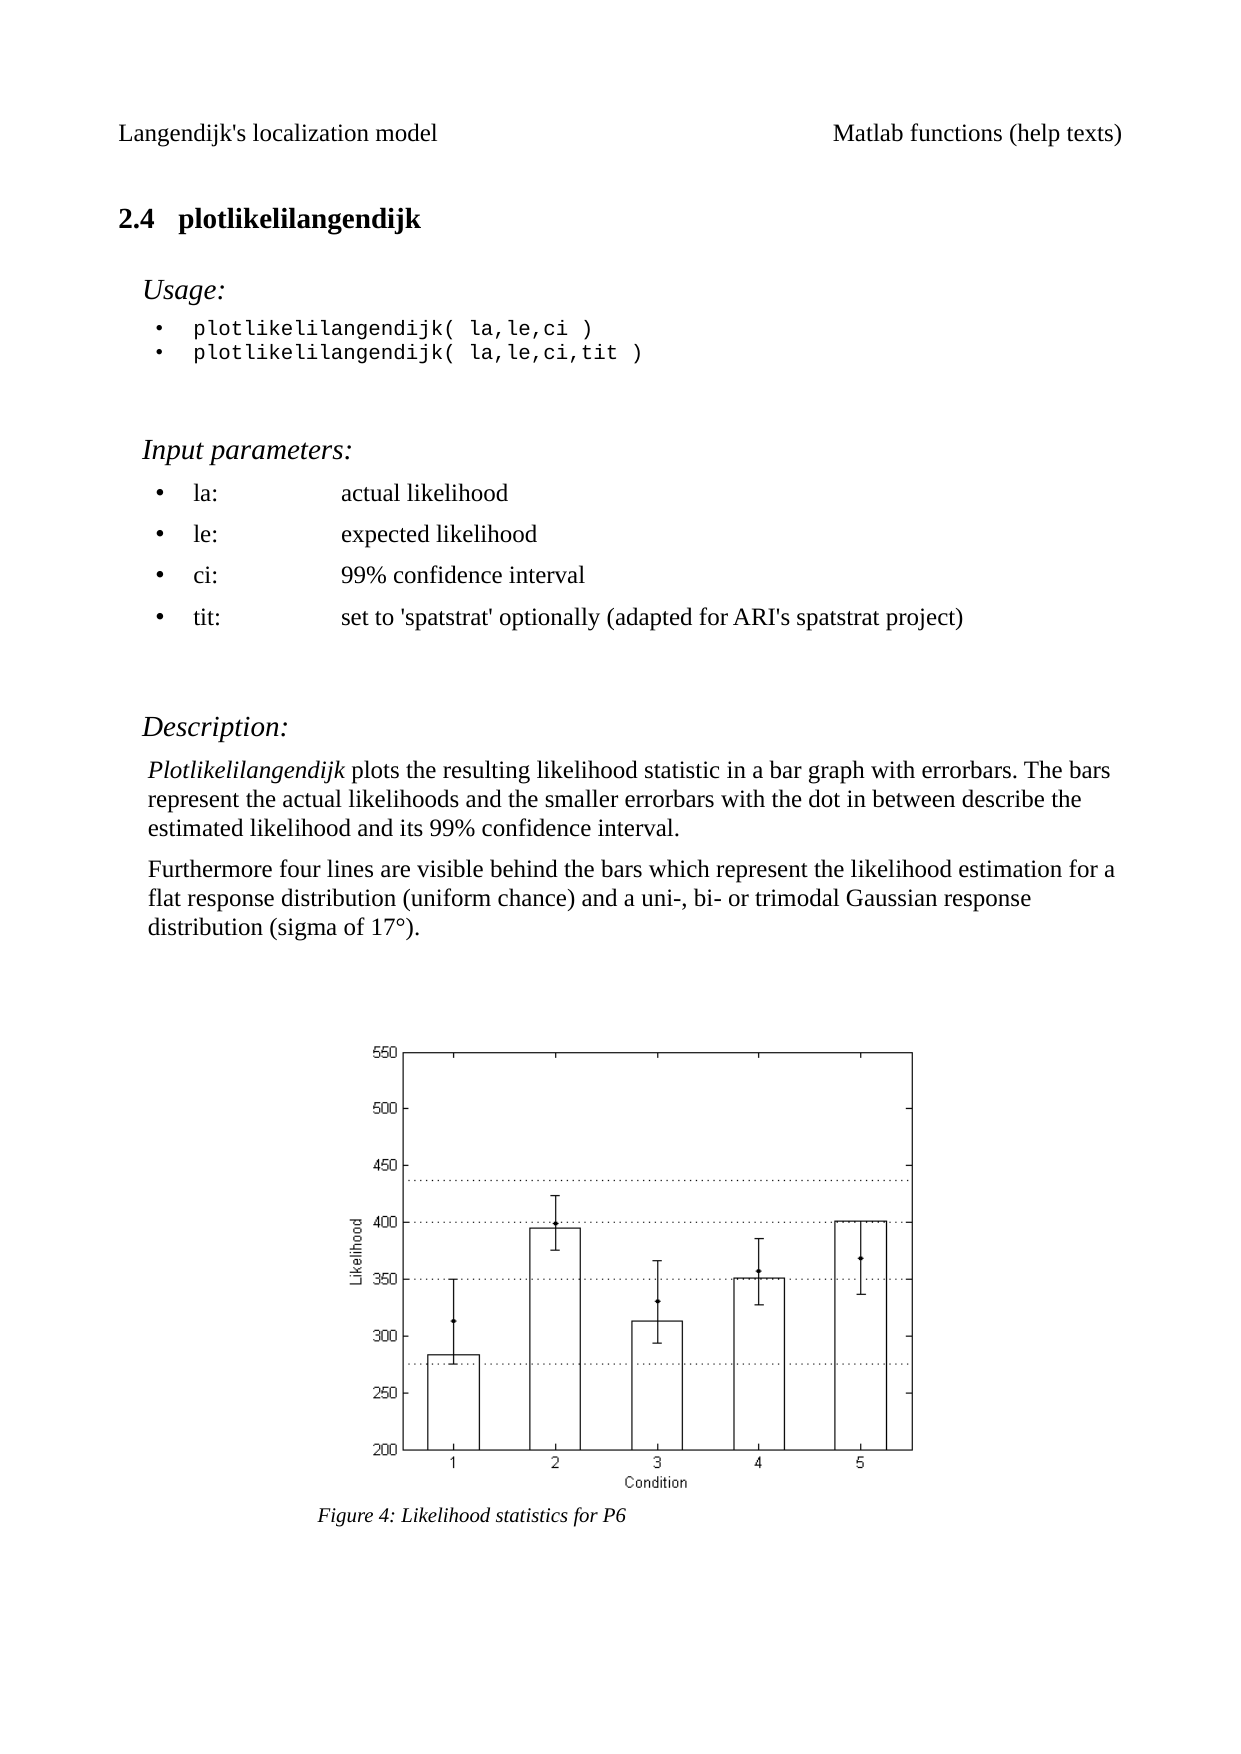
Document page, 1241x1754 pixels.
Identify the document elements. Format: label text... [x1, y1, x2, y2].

list tit: set to 'spatstrat' optionally (adapted for ARI's spatstrat project) [156, 602, 1122, 631]
text Plotlikelilangendijk plots the resulting likelihood statistic in a bar graph with errorbars. The bars represent the actual likelihoods and the smaller errorbars with the dot in between describe the estimated likelihood and its 99% confidence interval. [148, 755, 1122, 842]
picture [317, 1015, 941, 1503]
subtitle Usage: [142, 272, 1122, 306]
text Figure 4: Likelihood statistics for P6 [317, 1007, 959, 1527]
text Furthermore four lines are visible behind the bars which represent the likelihood estimation for a flat response distribution (uniform chance) and a uni-, bi- or trimodal Gaussian response distribution (sigma of 17°). [148, 854, 1122, 940]
list le: expected likelihood [156, 519, 1122, 548]
list ci: 99% confidence interval [156, 561, 1122, 589]
list la: actual likelihood [156, 478, 1122, 507]
list plotlikelilangendijk( la,le,ci ) [156, 318, 1122, 342]
list plotlikelilangendijk( la,le,ci,tit ) [156, 342, 1122, 366]
subtitle Description: [142, 709, 1122, 743]
subtitle plotlikelilangendijk [118, 201, 1122, 235]
subtitle Input parameters: [142, 432, 1122, 466]
